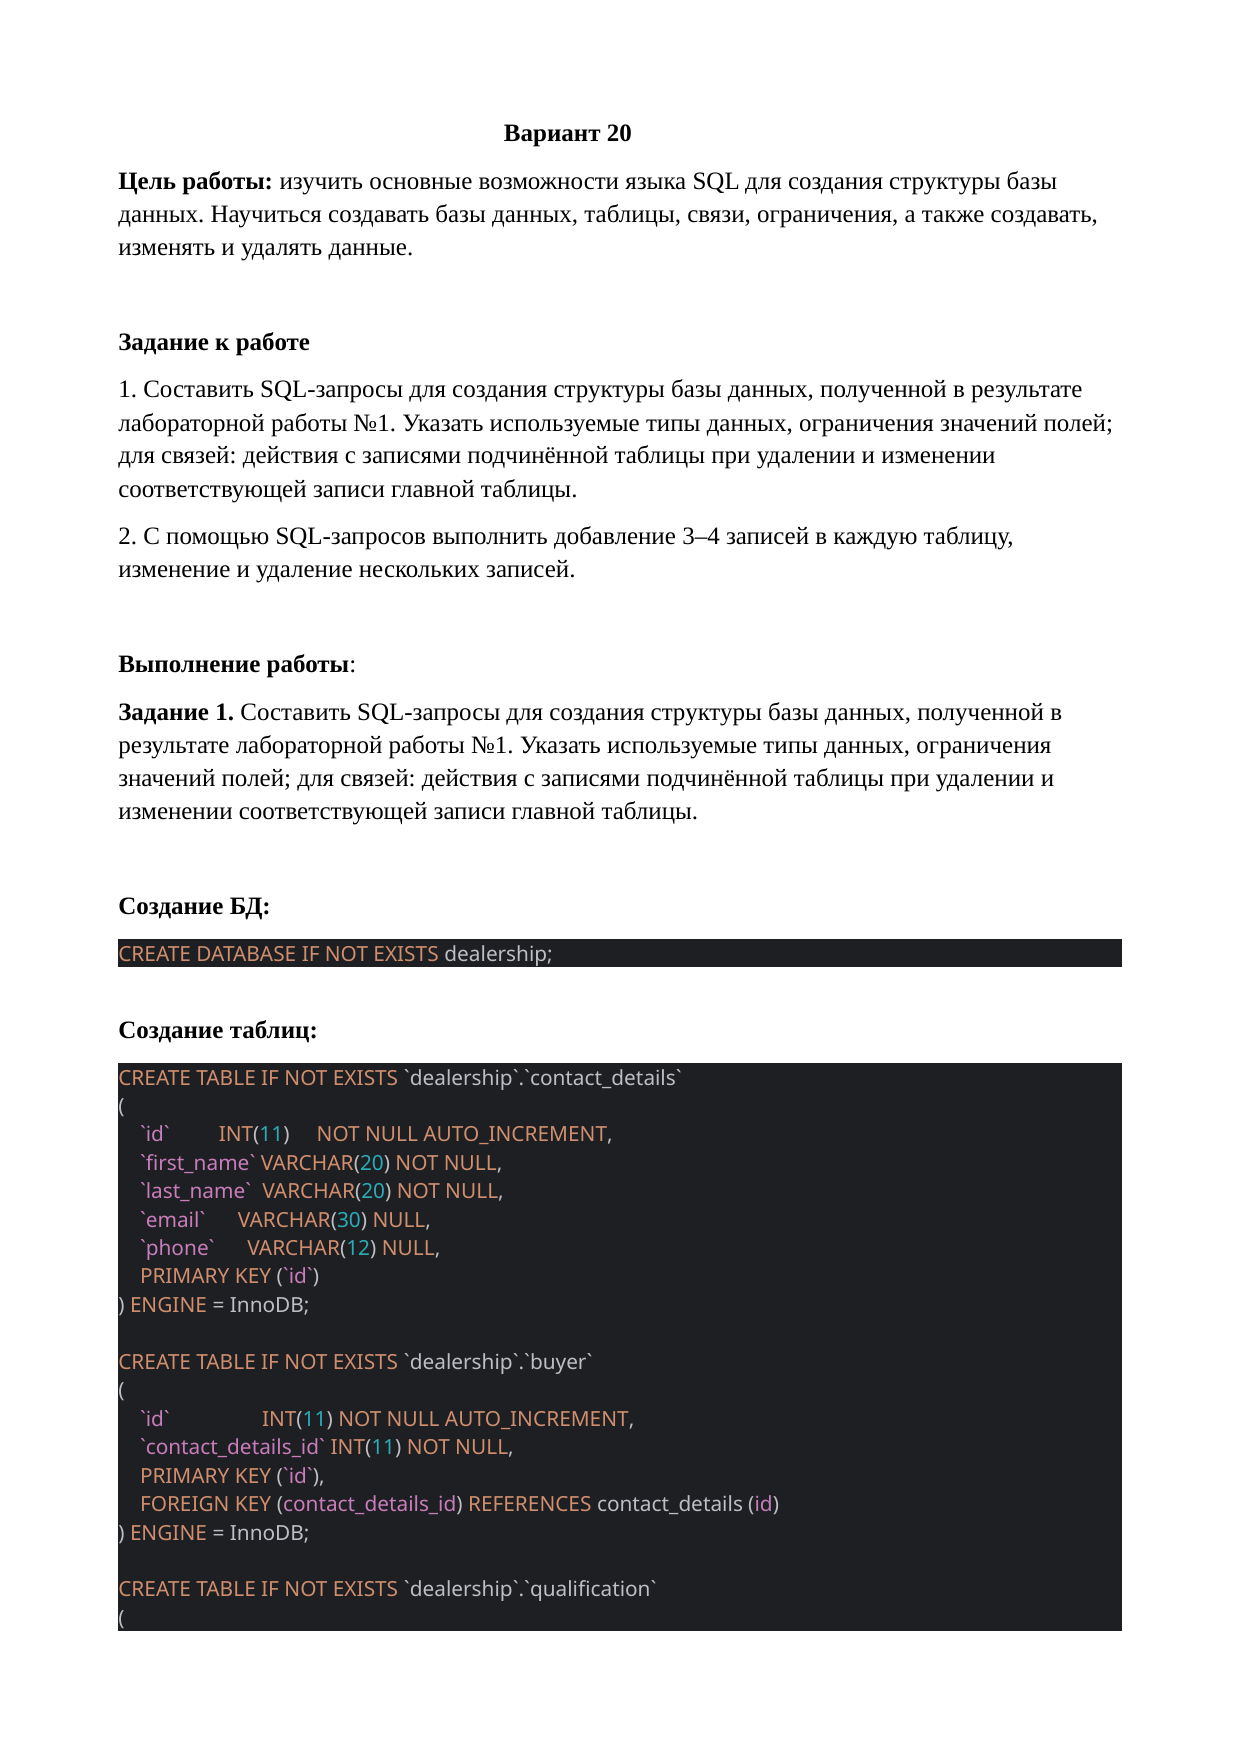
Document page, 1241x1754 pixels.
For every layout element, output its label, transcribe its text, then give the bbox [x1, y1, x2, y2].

text Цель работы: изучить основные возможности языка SQL для создания структуры базы данных. Научиться создавать базы данных, таблицы, связи, ограничения, а также создавать, изменять и удалять данные. [118, 166, 1122, 261]
text Выполнение работы: [118, 649, 1122, 678]
text Создание БД: [118, 891, 1122, 920]
text 1. Составить SQL-запросы для создания структуры базы данных, полученной в результате лабораторной работы №1. Указать используемые типы данных, ограничения значений полей; для связей: действия с записями подчинённой таблицы при удалении и изменении соответствующей записи главной таблицы. [118, 374, 1122, 502]
text 2. С помощью SQL-запросов выполнить добавление 3–4 записей в каждую таблицу, изменение и удаление нескольких записей. [118, 521, 1122, 583]
text Задание 1. Составить SQL-запросы для создания структуры базы данных, полученной в результате лабораторной работы №1. Указать используемые типы данных, ограничения значений полей; для связей: действия с записями подчинённой таблицы при удалении и изменении соответствующей записи главной таблицы. [118, 697, 1122, 825]
text CREATE DATABASE IF NOT EXISTS dealership; [118, 939, 1122, 967]
text CREATE TABLE IF NOT EXISTS `dealership`.`contact_details` ( `id` INT(11) NOT NULL AUTO_INCREMENT, `first_name` VARCHAR(20) NOT NULL, `last_name` VARCHAR(20) NOT NULL, `email` VARCHAR(30) NULL, `phone` VARCHAR(12) NULL, PRIMARY KEY (`id`) ) ENGINE = InnoDB; CREATE TABLE IF NOT EXISTS `dealership`.`buyer` ( `id` INT(11) NOT NULL AUTO_INCREMENT, `contact_details_id` INT(11) NOT NULL, PRIMARY KEY (`id`), FOREIGN KEY (contact_details_id) REFERENCES contact_details (id) ) ENGINE = InnoDB; CREATE TABLE IF NOT EXISTS `dealership`.`qualification` ( [118, 1063, 1122, 1631]
text Вариант 20 [118, 118, 1017, 147]
text Задание к работе [118, 327, 1122, 356]
text Создание таблиц: [118, 1015, 1122, 1044]
